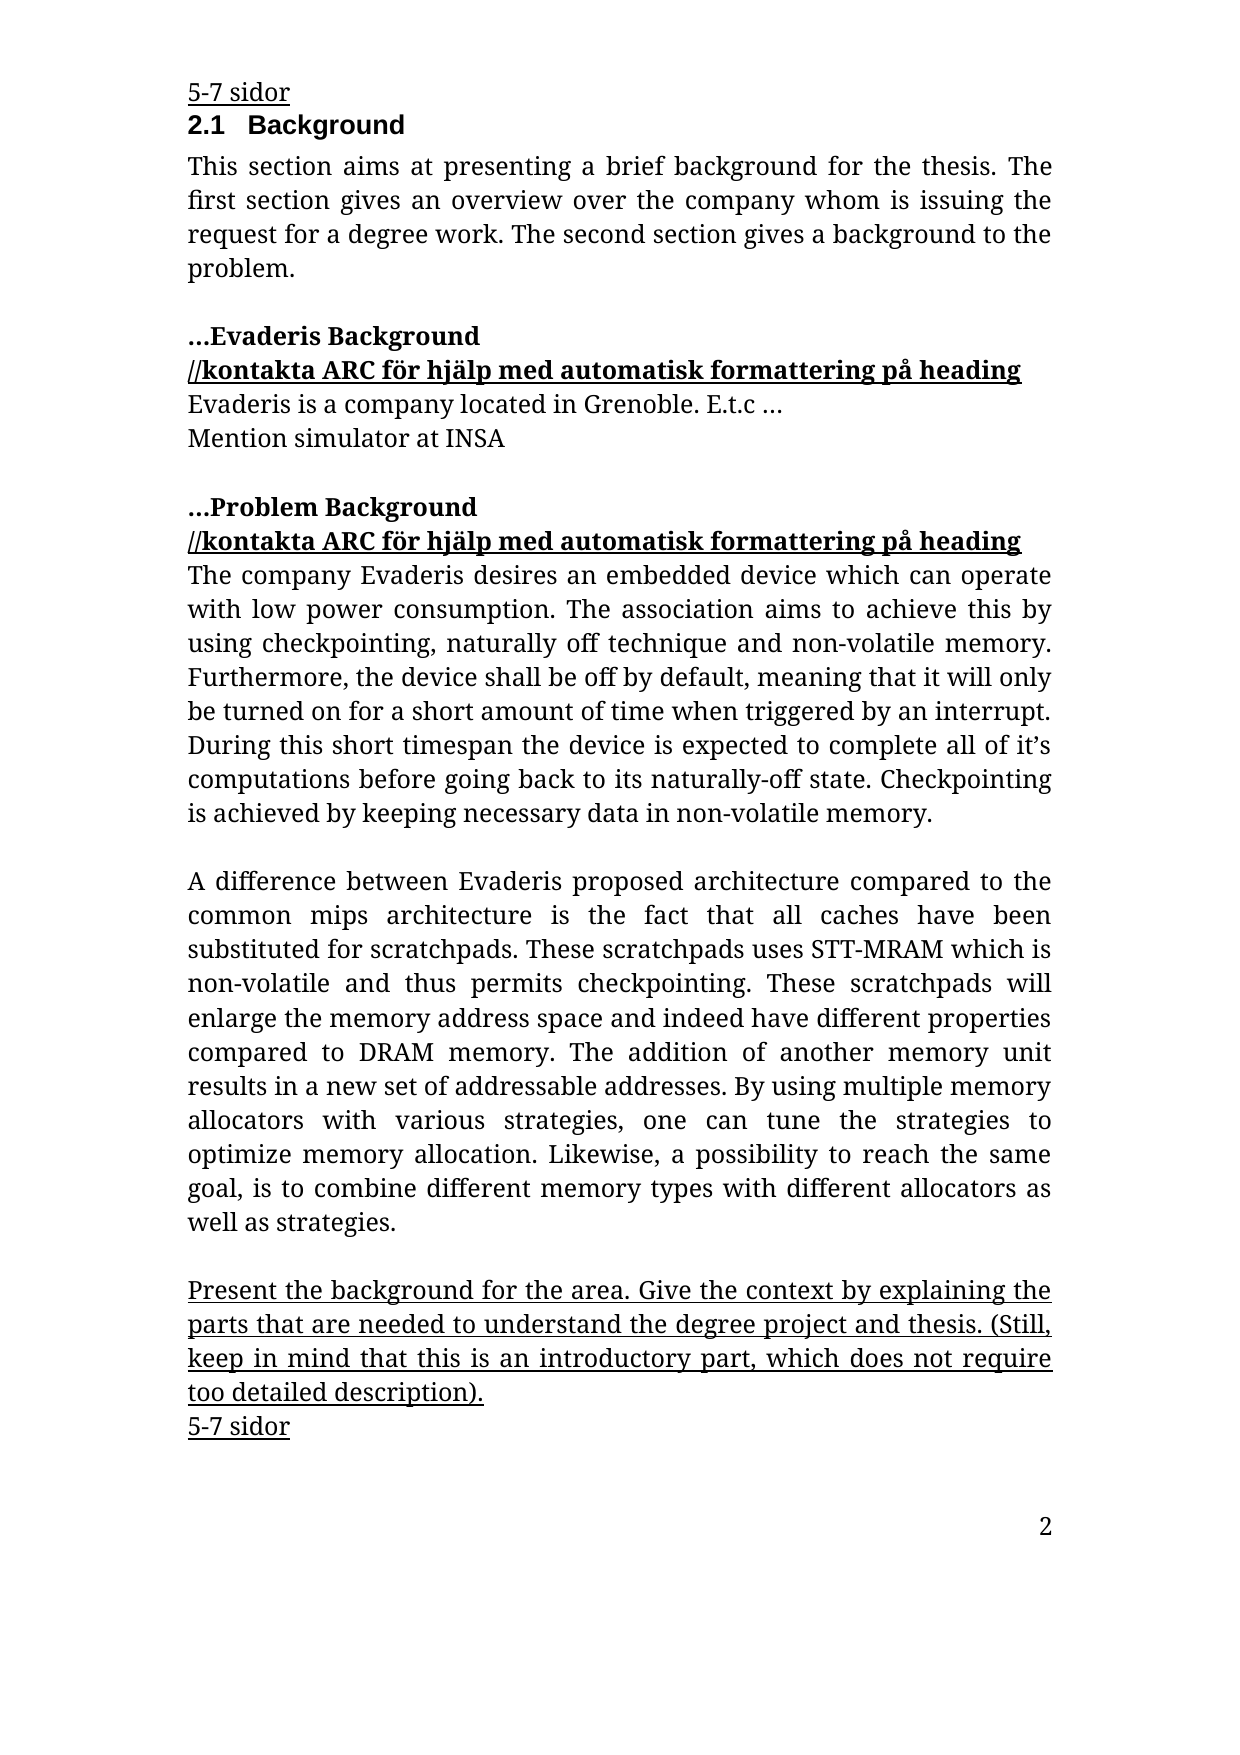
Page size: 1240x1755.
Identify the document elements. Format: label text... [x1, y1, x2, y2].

text //kontakta ARC för hjälp med automatisk formattering på heading [187, 523, 1052, 557]
text 5-7 sidor [187, 75, 1052, 109]
subtitle Background [187, 109, 1052, 140]
text A difference between Evaderis proposed architecture compared to the common mips architecture is the fact that all caches have been substituted for scratchpads. These scratchpads uses STT-MRAM which is non-volatile and thus permits checkpointing. These scratchpads will enlarge the memory address space and indeed have different properties compared to DRAM memory. The addition of another memory unit results in a new set of addressable addresses. By using multiple memory allocators with various strategies, one can tune the strategies to optimize memory allocation. Likewise, a possibility to reach the same goal, is to combine different memory types with different allocators as well as strategies. [187, 864, 1052, 1239]
text The company Evaderis desires an embedded device which can operate with low power consumption. The association aims to achieve this by using checkpointing, naturally off technique and non-volatile memory. Furthermore, the device shall be off by default, meaning that it will only be turned on for a short amount of time when triggered by an interrupt. During this short timespan the device is expected to complete all of it’s computations before going back to its naturally-off state. Checkpointing is achieved by keeping necessary data in non-volatile memory. [187, 557, 1052, 830]
text parts that are needed to understand the degree project and thesis. (Still, [187, 1303, 1052, 1336]
text …Evaderis Background [187, 319, 1052, 353]
text This section aims at presenting a brief background for the thesis. The first section gives an overview over the company whom is issuing the request for a degree work. The second section gives a background to the problem. [187, 149, 1052, 285]
text keep in mind that this is an introductory part, which does not require [187, 1337, 1052, 1370]
text Present the background for the area. Give the context by explaining the [187, 1273, 1052, 1302]
text …Problem Background [187, 489, 1052, 523]
text //kontakta ARC för hjälp med automatisk formattering på heading [187, 353, 1052, 387]
text 5-7 sidor [187, 1409, 1052, 1443]
text Mention simulator at INSA [187, 421, 1052, 455]
text Evaderis is a company located in Grenoble. E.t.c … [187, 387, 1052, 421]
text too detailed description). [187, 1371, 1052, 1409]
